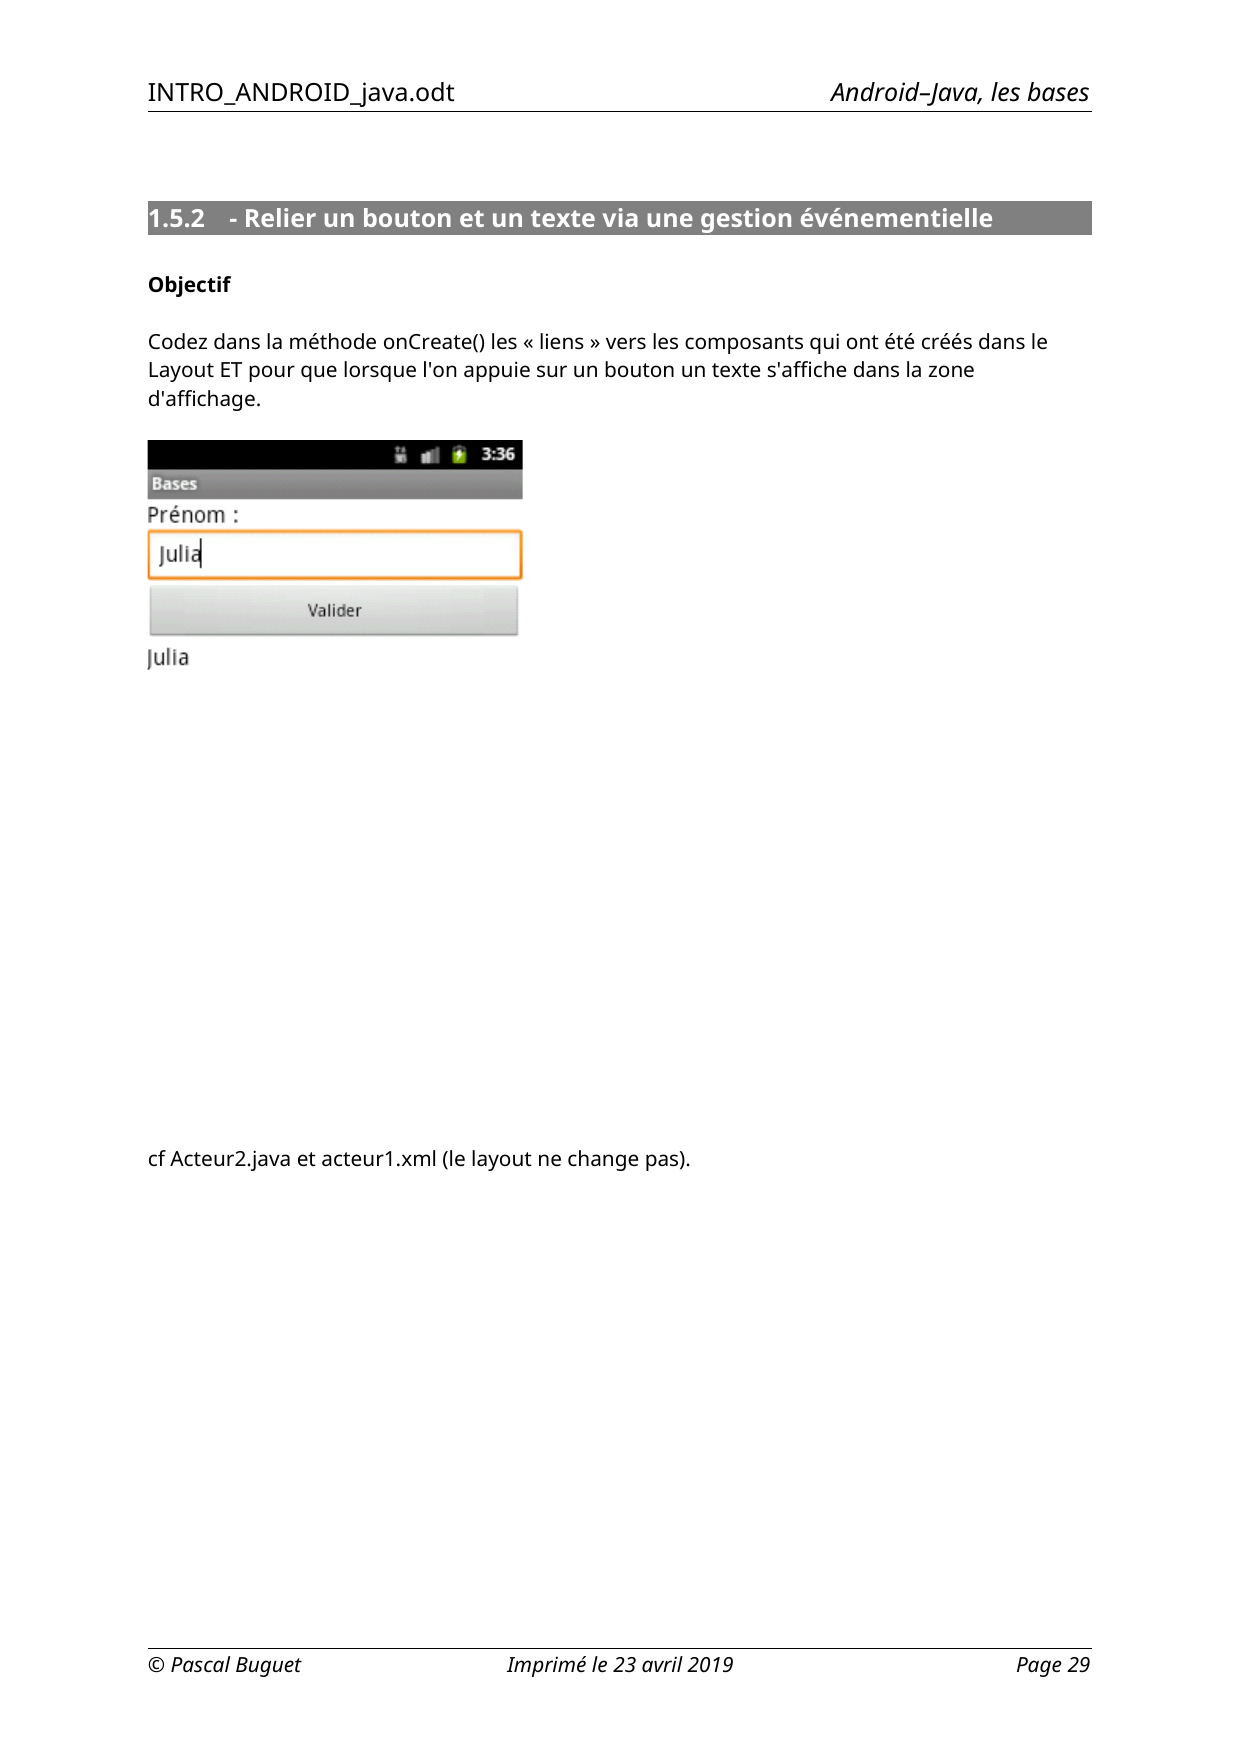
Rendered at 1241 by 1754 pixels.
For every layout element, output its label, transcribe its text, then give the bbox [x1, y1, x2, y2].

text cf Acteur2.java et acteur1.xml (le layout ne change pas). [148, 1144, 1092, 1172]
picture [147, 440, 523, 1116]
text Objectif [148, 270, 1092, 298]
subtitle - Relier un bouton et un texte via une gestion événementielle [148, 201, 1092, 235]
text Codez dans la méthode onCreate() les « liens » vers les composants qui ont été créés dans le Layout ET pour que lorsque l'on appuie sur un bouton un texte s'affiche dans la zone d'affichage. [148, 327, 1092, 412]
